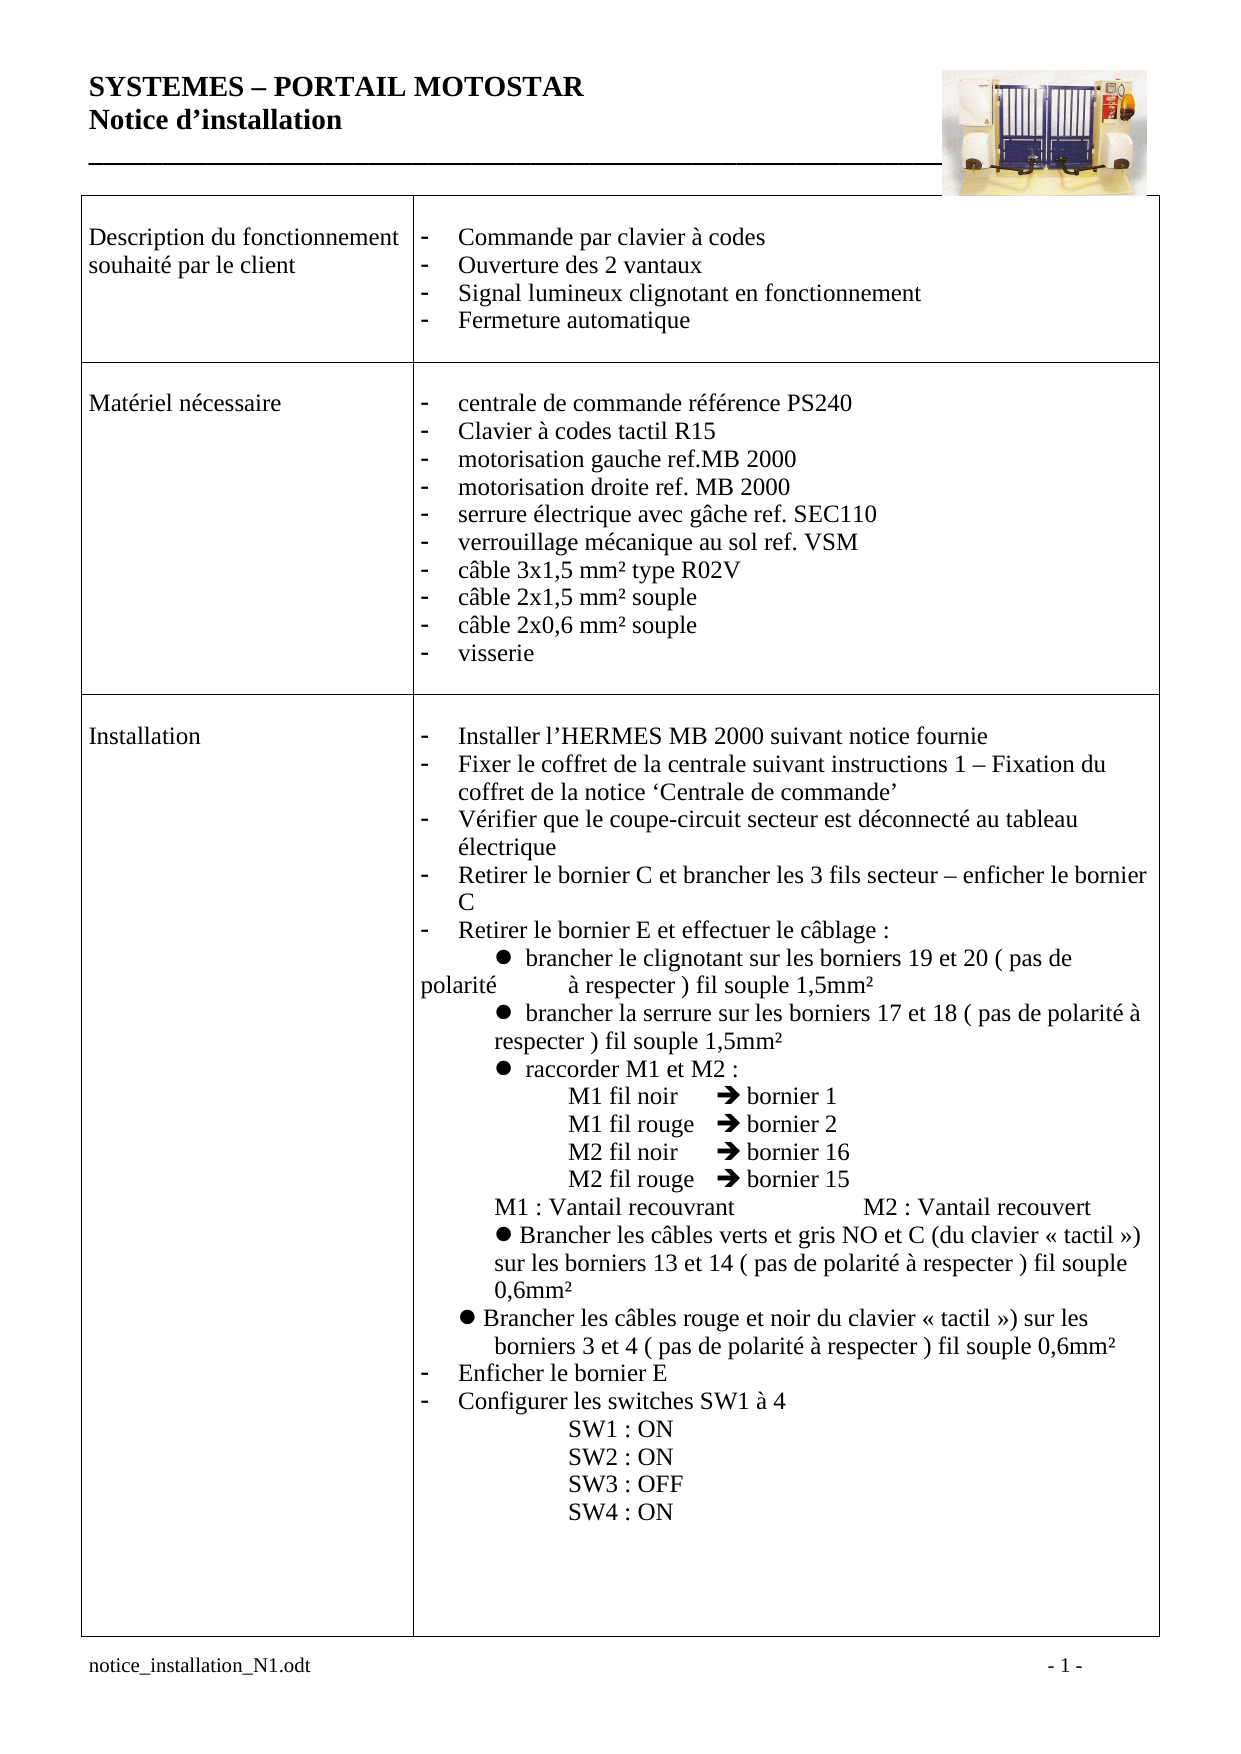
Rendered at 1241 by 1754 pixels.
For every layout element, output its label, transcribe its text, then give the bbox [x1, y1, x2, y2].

picture [942, 70, 1147, 196]
table_header Description du fonctionnement souhaité par le client [82, 196, 413, 362]
table_cell Matériel nécessaire [82, 363, 413, 694]
table_cell Installation [82, 695, 413, 1636]
table_header Commande par clavier à codes Ouverture des 2 vantaux Signal lumineux clignotant en fonctionnement Fermeture automatique [414, 196, 1159, 362]
table_cell centrale de commande référence PS240 Clavier à codes tactil R15 motorisation gauche ref.MB 2000 motorisation droite ref. MB 2000 serrure électrique avec gâche ref. SEC110 verrouillage mécanique au sol ref. VSM câble 3x1,5 mm² type R02V câble 2x1,5 mm² souple câble 2x0,6 mm² souple visserie [414, 363, 1159, 694]
table_cell Installer l’HERMES MB 2000 suivant notice fournie Fixer le coffret de la centrale suivant instructions 1 – Fixation du coffret de la notice ‘Centrale de commande’ Vérifier que le coupe-circuit secteur est déconnecté au tableau électrique Retirer le bornier C et brancher les 3 fils secteur – enficher le bornier C Retirer le bornier E et effectuer le câblage :  brancher le clignotant sur les borniers 19 et 20 ( pas de polarité à respecter ) fil souple 1,5mm²  brancher la serrure sur les borniers 17 et 18 ( pas de polarité à respecter ) fil souple 1,5mm²  raccorder M1 et M2 : M1 fil noir  bornier 1 M1 fil rouge  bornier 2 M2 fil noir  bornier 16 M2 fil rouge  bornier 15 M1 : Vantail recouvrant M2 : Vantail recouvert Brancher les câbles verts et gris NO et C (du clavier « tactil ») sur les borniers 13 et 14 ( pas de polarité à respecter ) fil souple 0,6mm² Brancher les câbles rouge et noir du clavier « tactil ») sur les borniers 3 et 4 ( pas de polarité à respecter ) fil souple 0,6mm² Enficher le bornier E Configurer les switches SW1 à 4 SW1 : ON SW2 : ON SW3 : OFF SW4 : ON [414, 695, 1159, 1636]
